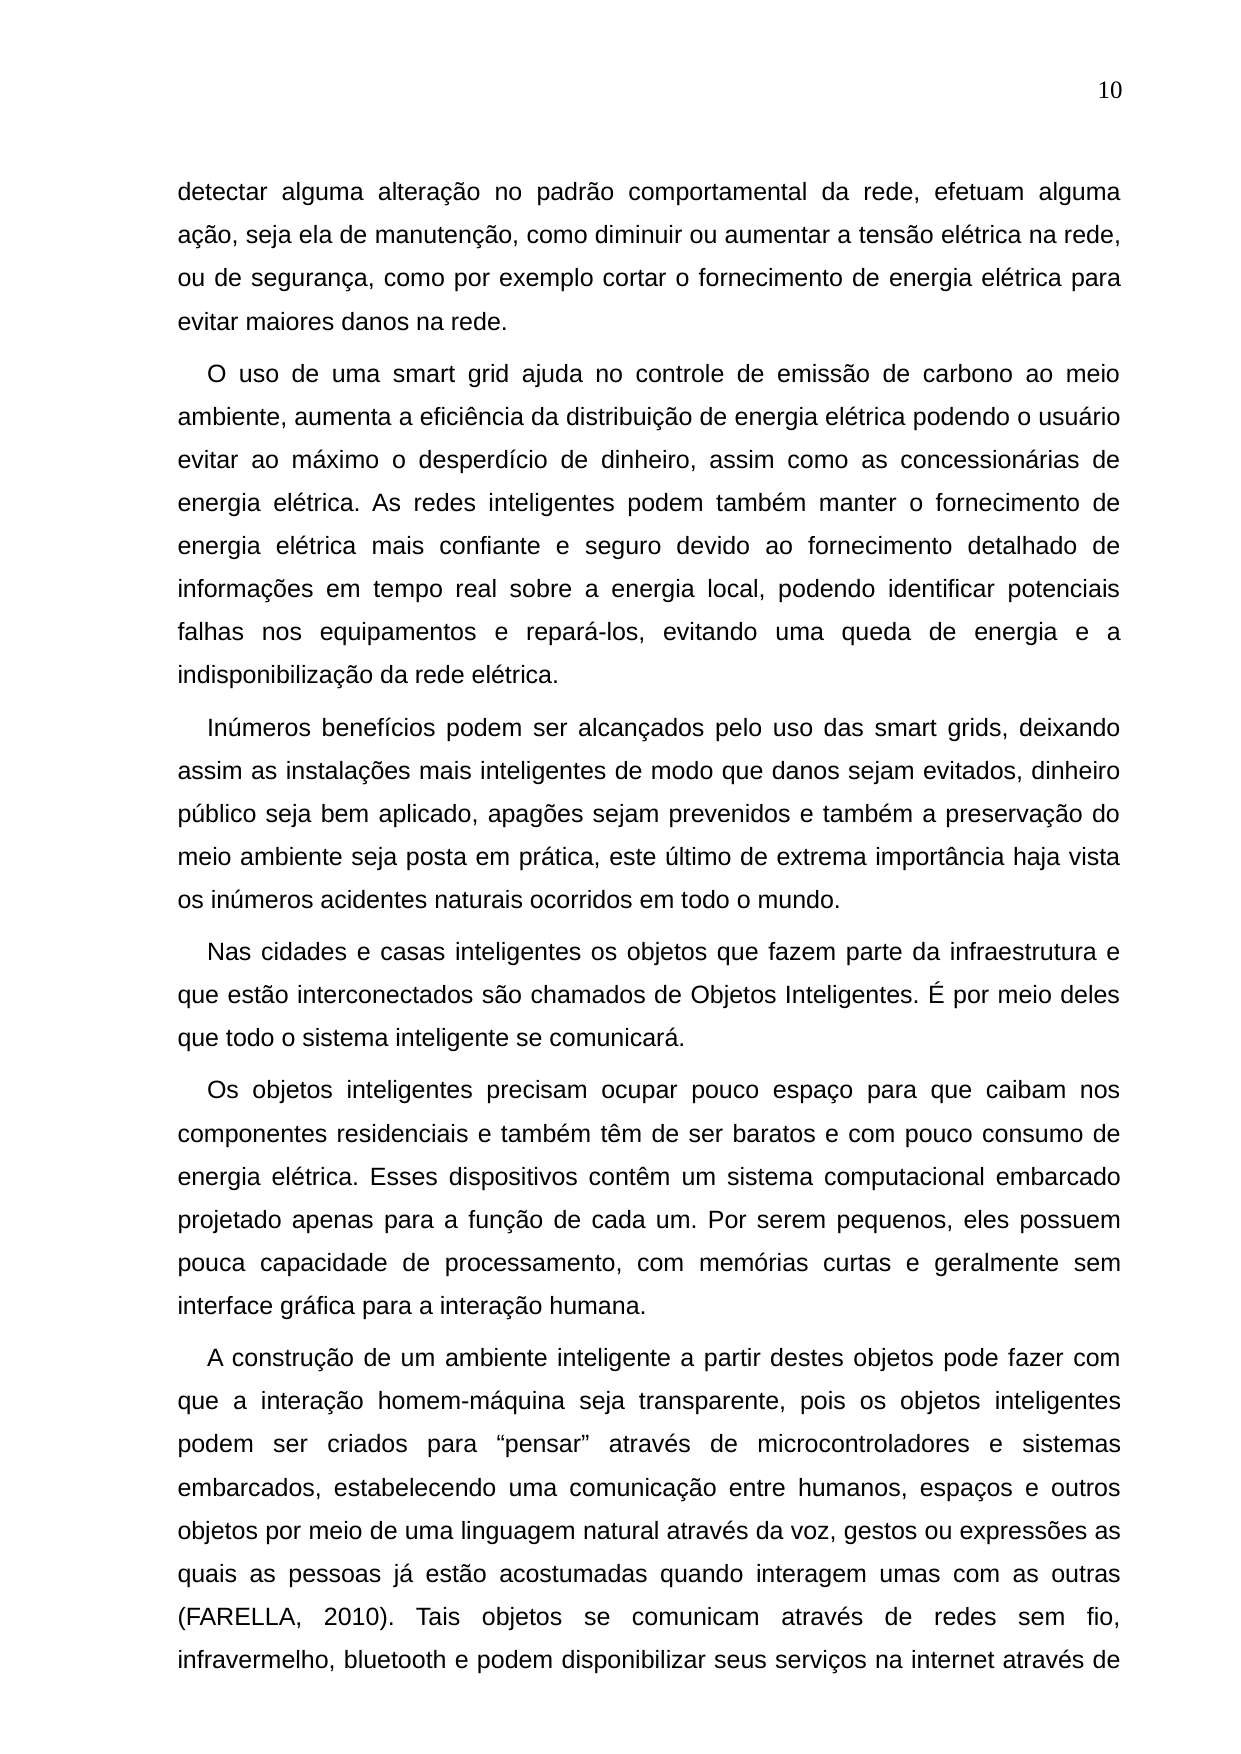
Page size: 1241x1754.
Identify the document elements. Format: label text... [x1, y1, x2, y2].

text detectar alguma alteração no padrão comportamental da rede, efetuam alguma ação, seja ela de manutenção, como diminuir ou aumentar a tensão elétrica na rede, ou de segurança, como por exemplo cortar o fornecimento de energia elétrica para evitar maiores danos na rede. [177, 177, 1122, 335]
text A construção de um ambiente inteligente a partir destes objetos pode fazer com que a interação homem-máquina seja transparente, pois os objetos inteligentes podem ser criados para “pensar” através de microcontroladores e sistemas embarcados, estabelecendo uma comunicação entre humanos, espaços e outros objetos por meio de uma linguagem natural através da voz, gestos ou expressões as quais as pessoas já estão acostumadas quando interagem umas com as outras (FARELLA, 2010). Tais objetos se comunicam através de redes sem fio, infravermelho, bluetooth e podem disponibilizar seus serviços na internet através de [177, 1343, 1122, 1674]
text O uso de uma smart grid ajuda no controle de emissão de carbono ao meio ambiente, aumenta a eficiência da distribuição de energia elétrica podendo o usuário evitar ao máximo o desperdício de dinheiro, assim como as concessionárias de energia elétrica. As redes inteligentes podem também manter o fornecimento de energia elétrica mais confiante e seguro devido ao fornecimento detalhado de informações em tempo real sobre a energia local, podendo identificar potenciais falhas nos equipamentos e repará-los, evitando uma queda de energia e a indisponibilização da rede elétrica. [177, 359, 1122, 689]
text Os objetos inteligentes precisam ocupar pouco espaço para que caibam nos componentes residenciais e também têm de ser baratos e com pouco consumo de energia elétrica. Esses dispositivos contêm um sistema computacional embarcado projetado apenas para a função de cada um. Por serem pequenos, eles possuem pouca capacidade de processamento, com memórias curtas e geralmente sem interface gráfica para a interação humana. [177, 1076, 1122, 1320]
text Nas cidades e casas inteligentes os objetos que fazem parte da infraestrutura e que estão interconectados são chamados de Objetos Inteligentes. É por meio deles que todo o sistema inteligente se comunicará. [177, 937, 1122, 1052]
text Inúmeros benefícios podem ser alcançados pelo uso das smart grids, deixando assim as instalações mais inteligentes de modo que danos sejam evitados, dinheiro público seja bem aplicado, apagões sejam prevenidos e também a preservação do meio ambiente seja posta em prática, este último de extrema importância haja vista os inúmeros acidentes naturais ocorridos em todo o mundo. [177, 713, 1122, 914]
